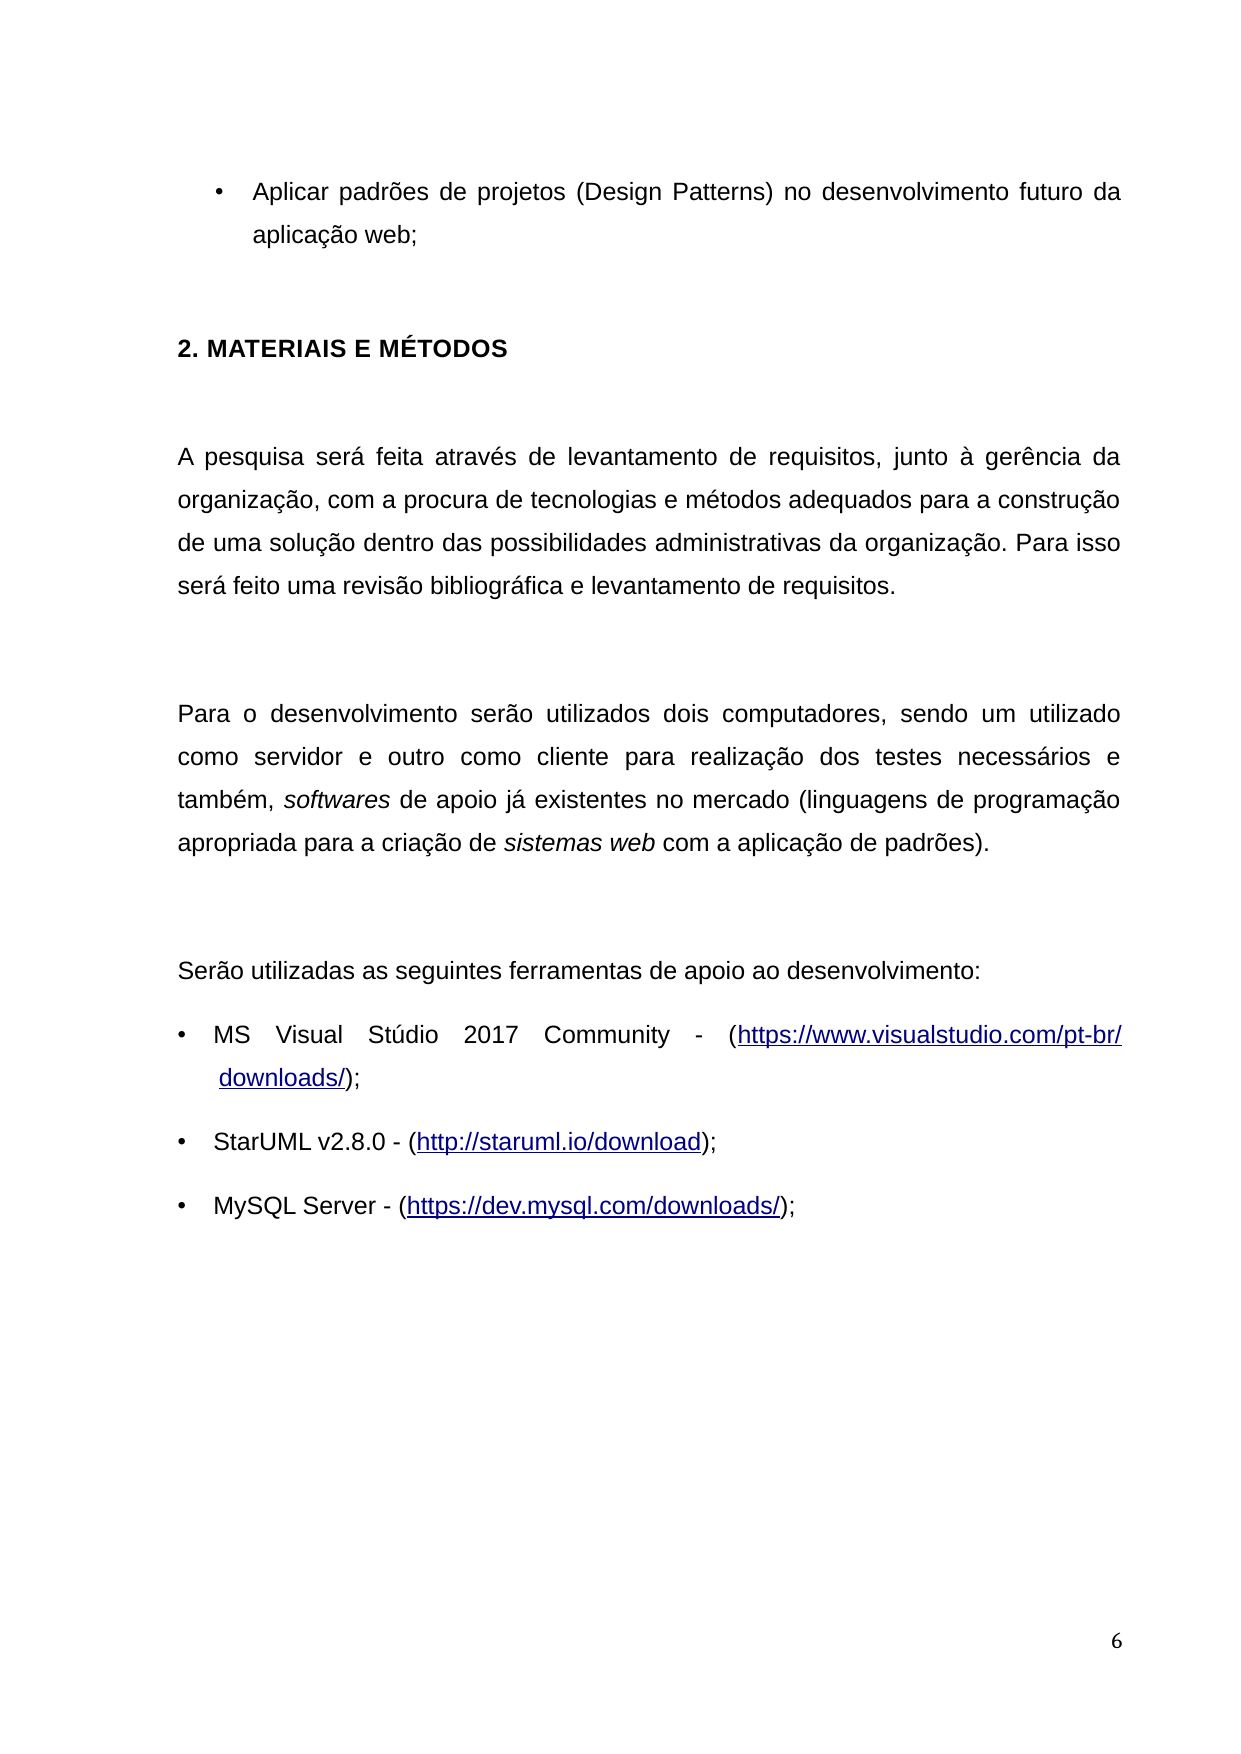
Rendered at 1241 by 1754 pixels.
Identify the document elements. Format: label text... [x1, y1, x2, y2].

list Aplicar padrões de projetos (Design Patterns) no desenvolvimento futuro da aplicação web; [215, 177, 1122, 249]
text Para o desenvolvimento serão utilizados dois computadores, sendo um utilizado como servidor e outro como cliente para realização dos testes necessários e também, softwares de apoio já existentes no mercado (linguagens de programação apropriada para a criação de sistemas web com a aplicação de padrões). [177, 699, 1122, 857]
text A pesquisa será feita através de levantamento de requisitos, junto à gerência da organização, com a procura de tecnologias e métodos adequados para a construção de uma solução dentro das possibilidades administrativas da organização. Para isso será feito uma revisão bibliográfica e levantamento de requisitos. [177, 441, 1122, 599]
text Serão utilizadas as seguintes ferramentas de apoio ao desenvolvimento: [177, 956, 1122, 985]
list StarUML v2.8.0 - (http://staruml.io/download); [177, 1127, 1122, 1156]
list MySQL Server - (https://dev.mysql.com/downloads/); [177, 1191, 1122, 1220]
list MS Visual Stúdio 2017 Community - (https://www.visualstudio.com/pt-br/ downloads/); [177, 1020, 1122, 1092]
subtitle 2. MATERIAIS E MÉTODOS [177, 334, 1122, 363]
